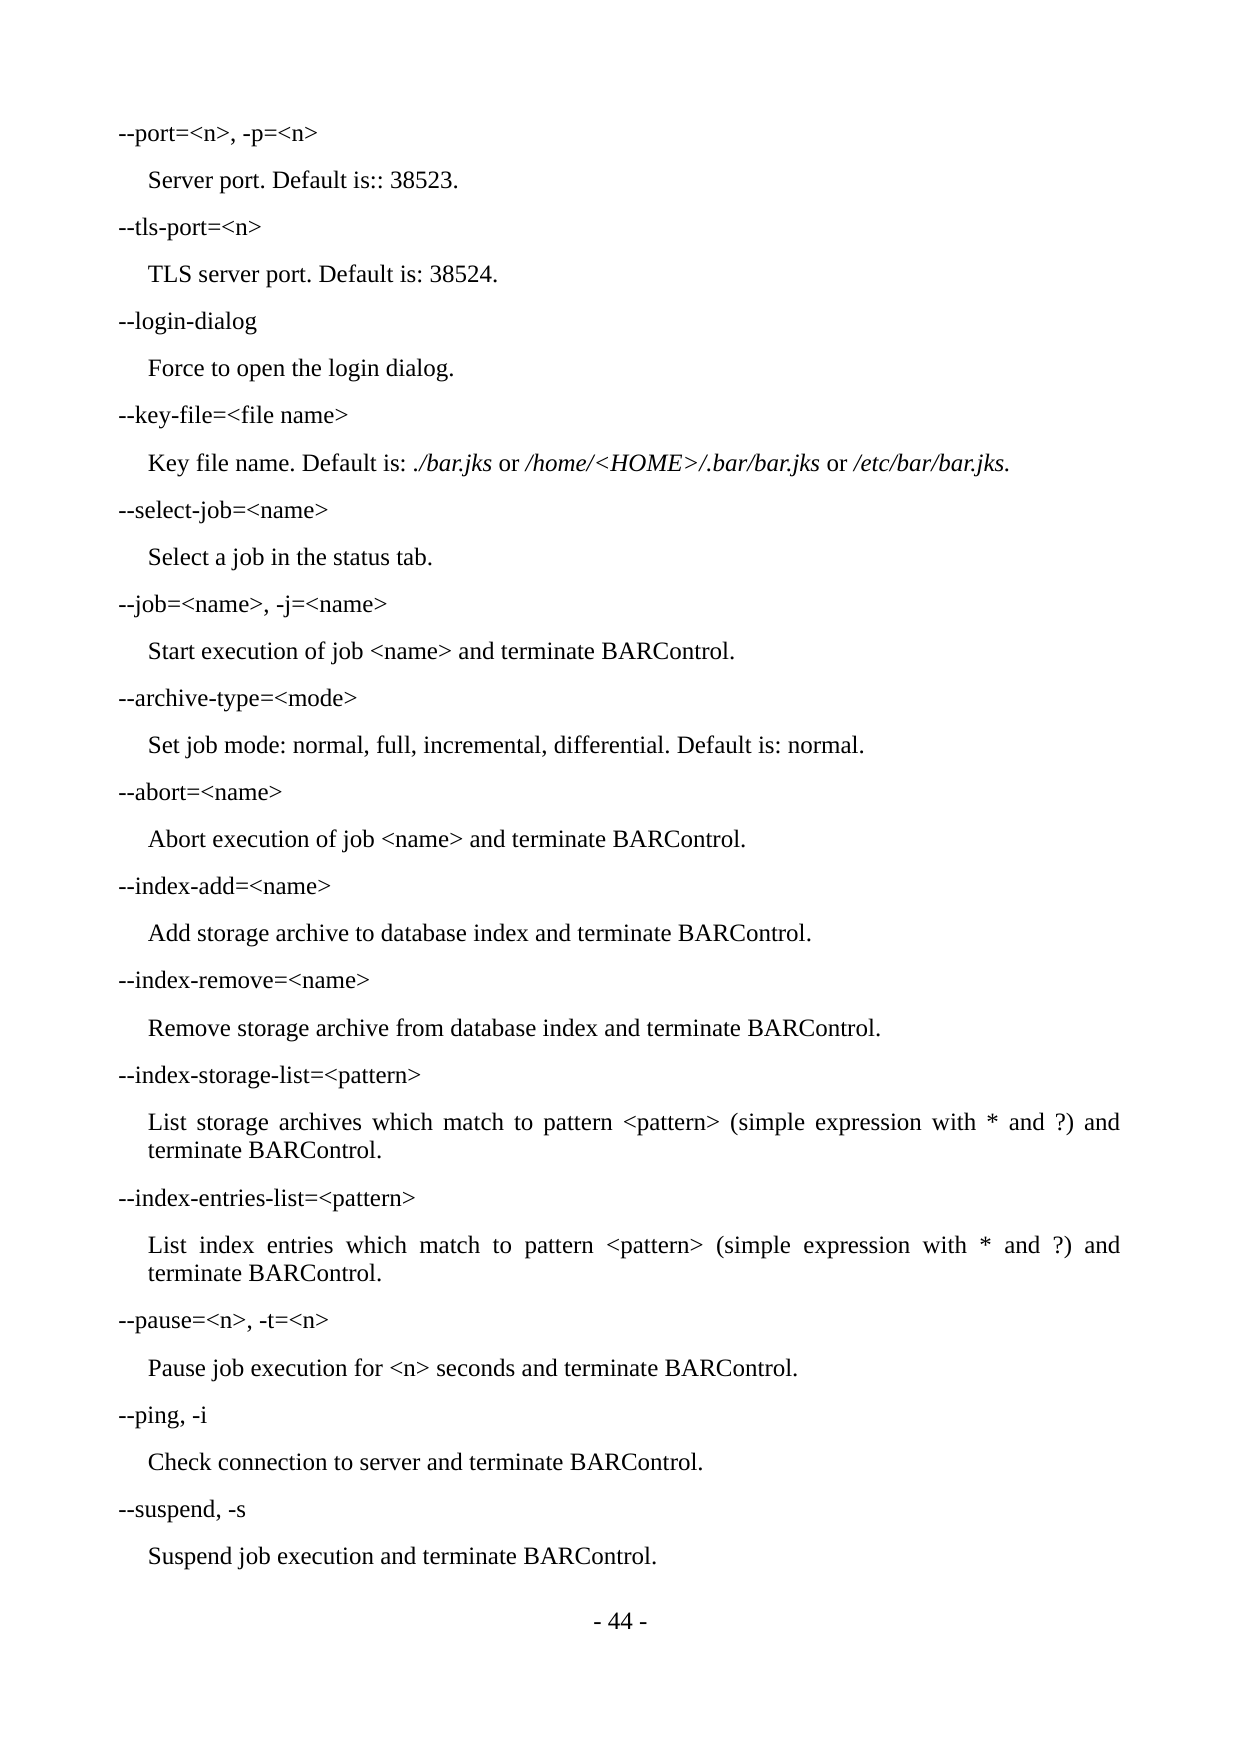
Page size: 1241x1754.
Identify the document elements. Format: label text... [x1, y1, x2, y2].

text List index entries which match to pattern <pattern> (simple expression with * and ?) and terminate BARControl. [148, 1230, 1122, 1287]
title --pause=<n>, -t=<n> [118, 1306, 1122, 1334]
title --suspend, -s [118, 1494, 1122, 1523]
text Remove storage archive from database index and terminate BARControl. [148, 1013, 1122, 1041]
text Start execution of job <name> and terminate BARControl. [148, 636, 1122, 665]
title --index-storage-list=<pattern> [118, 1060, 1122, 1088]
text Check connection to server and terminate BARControl. [148, 1447, 1122, 1476]
text Pause job execution for <n> seconds and terminate BARControl. [148, 1353, 1122, 1381]
text Set job mode: normal, full, incremental, differential. Default is: normal. [148, 730, 1122, 759]
text Key file name. Default is: ./bar.jks or /home/<HOME>/.bar/bar.jks or /etc/bar/bar.jks. [148, 448, 1122, 476]
title --index-add=<name> [118, 871, 1122, 900]
text Force to open the login dialog. [148, 353, 1122, 382]
text List storage archives which match to pattern <pattern> (simple expression with * and ?) and terminate BARControl. [148, 1107, 1122, 1164]
text Server port. Default is:: 38523. [148, 165, 1122, 194]
title --archive-type=<mode> [118, 683, 1122, 712]
title --key-file=<file name> [118, 401, 1122, 429]
title --select-job=<name> [118, 495, 1122, 523]
text Abort execution of job <name> and terminate BARControl. [148, 824, 1122, 853]
title --tls-port=<n> [118, 212, 1122, 241]
title --port=<n>, -p=<n> [118, 118, 1122, 147]
title --abort=<name> [118, 777, 1122, 806]
text Add storage archive to database index and terminate BARControl. [148, 918, 1122, 947]
title --login-dialog [118, 306, 1122, 335]
text Suspend job execution and terminate BARControl. [148, 1541, 1122, 1570]
title --index-entries-list=<pattern> [118, 1183, 1122, 1211]
text Select a job in the status tab. [148, 542, 1122, 571]
text TLS server port. Default is: 38524. [148, 259, 1122, 288]
title --ping, -i [118, 1400, 1122, 1428]
title --job=<name>, -j=<name> [118, 589, 1122, 618]
title --index-remove=<name> [118, 966, 1122, 994]
